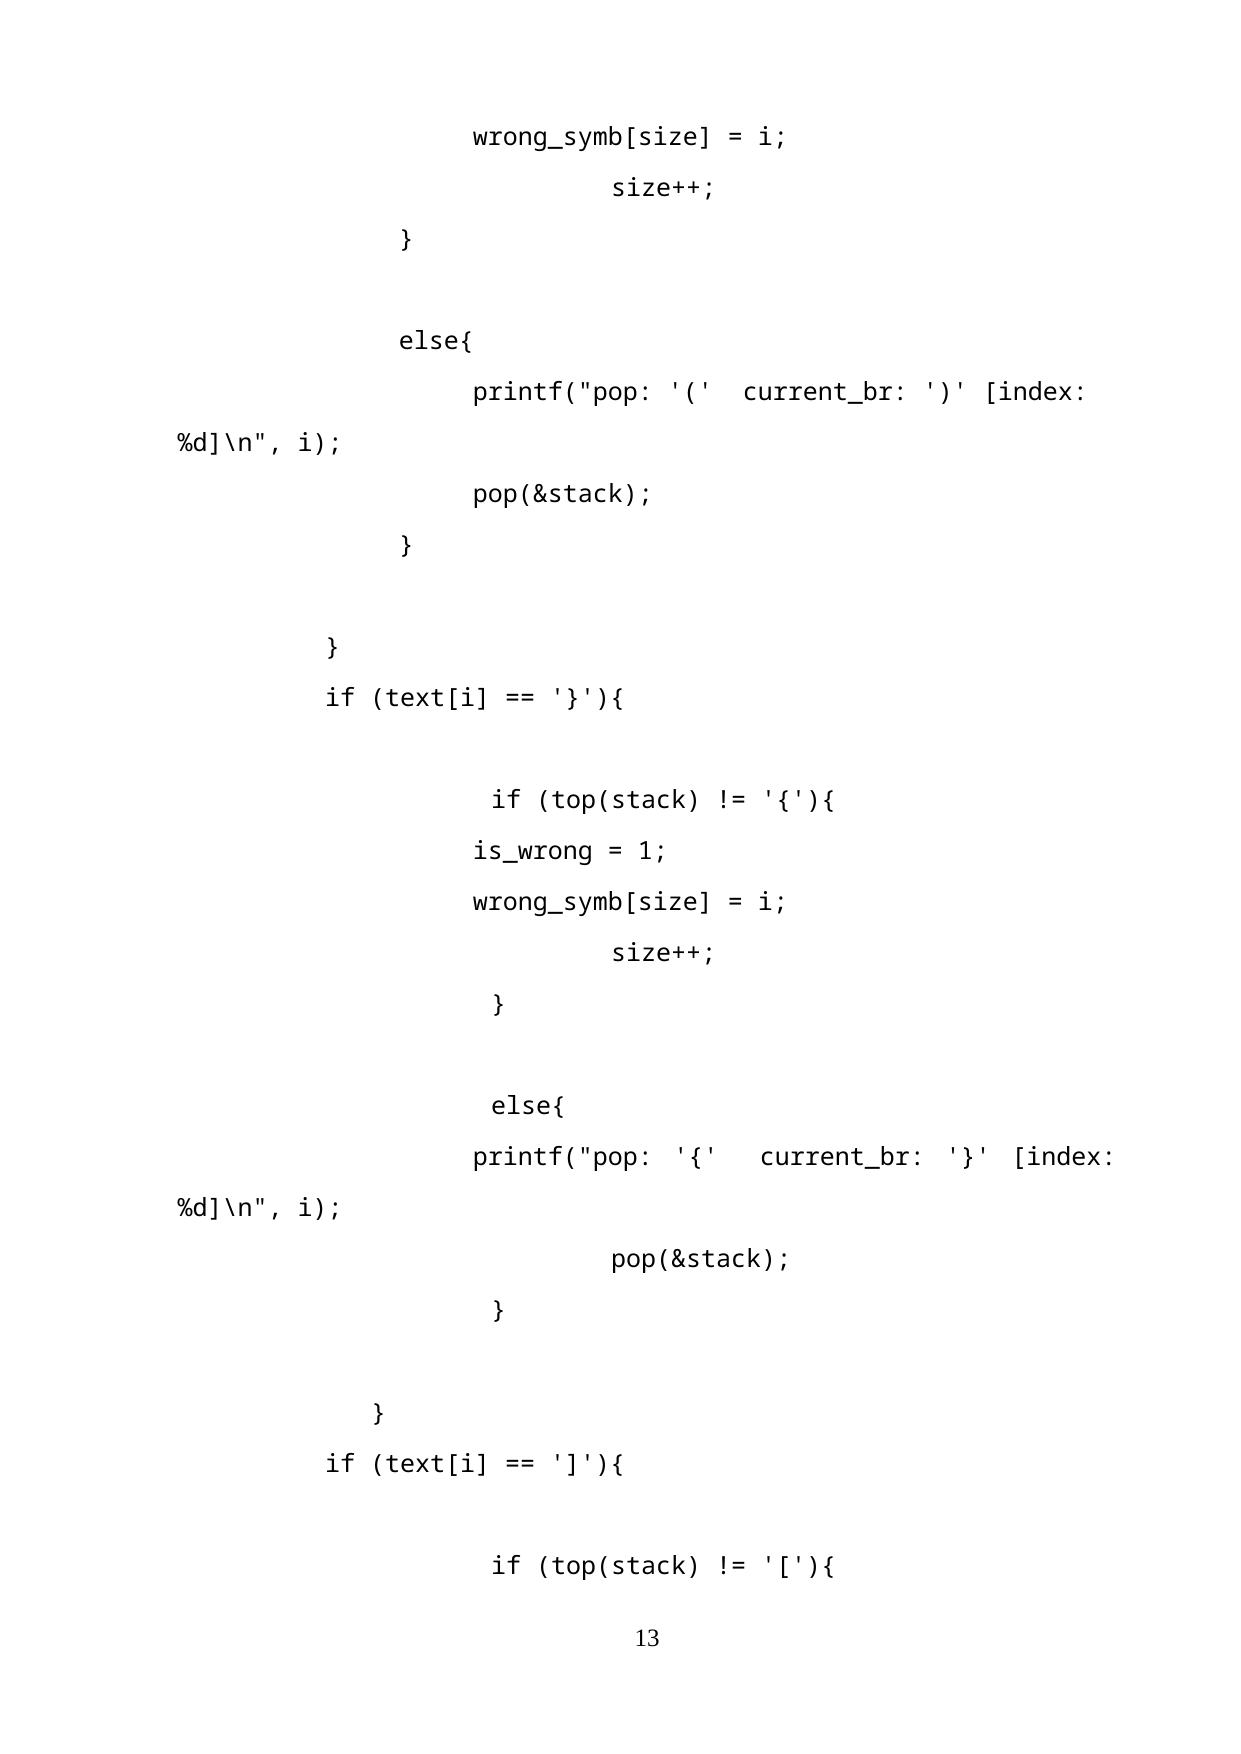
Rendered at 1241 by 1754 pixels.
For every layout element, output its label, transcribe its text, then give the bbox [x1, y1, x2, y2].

text } [177, 526, 1116, 561]
text } [177, 986, 1116, 1020]
text size++; [177, 935, 1116, 969]
text is_wrong = 1; [177, 833, 1116, 867]
text pop(&stack); [177, 1241, 1116, 1275]
text pop(&stack); [177, 475, 1116, 509]
text if (text[i] == '}'){ [177, 679, 1116, 714]
text wrong_symb[size] = i; [177, 884, 1116, 918]
text } [177, 628, 1116, 663]
text } [177, 220, 1116, 254]
text wrong_symb[size] = i; [177, 118, 1116, 152]
text if (top(stack) != '['){ [177, 1547, 1116, 1581]
text printf("pop: '(' current_br: ')' [index: %d]\n", i); [177, 373, 1116, 458]
text printf("pop: '{' current_br: '}' [index: %d]\n", i); [177, 1139, 1116, 1224]
text if (top(stack) != '{'){ [177, 782, 1116, 816]
text else{ [177, 1088, 1116, 1122]
text if (text[i] == ']'){ [177, 1445, 1116, 1479]
text size++; [177, 169, 1116, 203]
text } [177, 1394, 1116, 1428]
text else{ [177, 322, 1116, 356]
text } [177, 1292, 1116, 1326]
